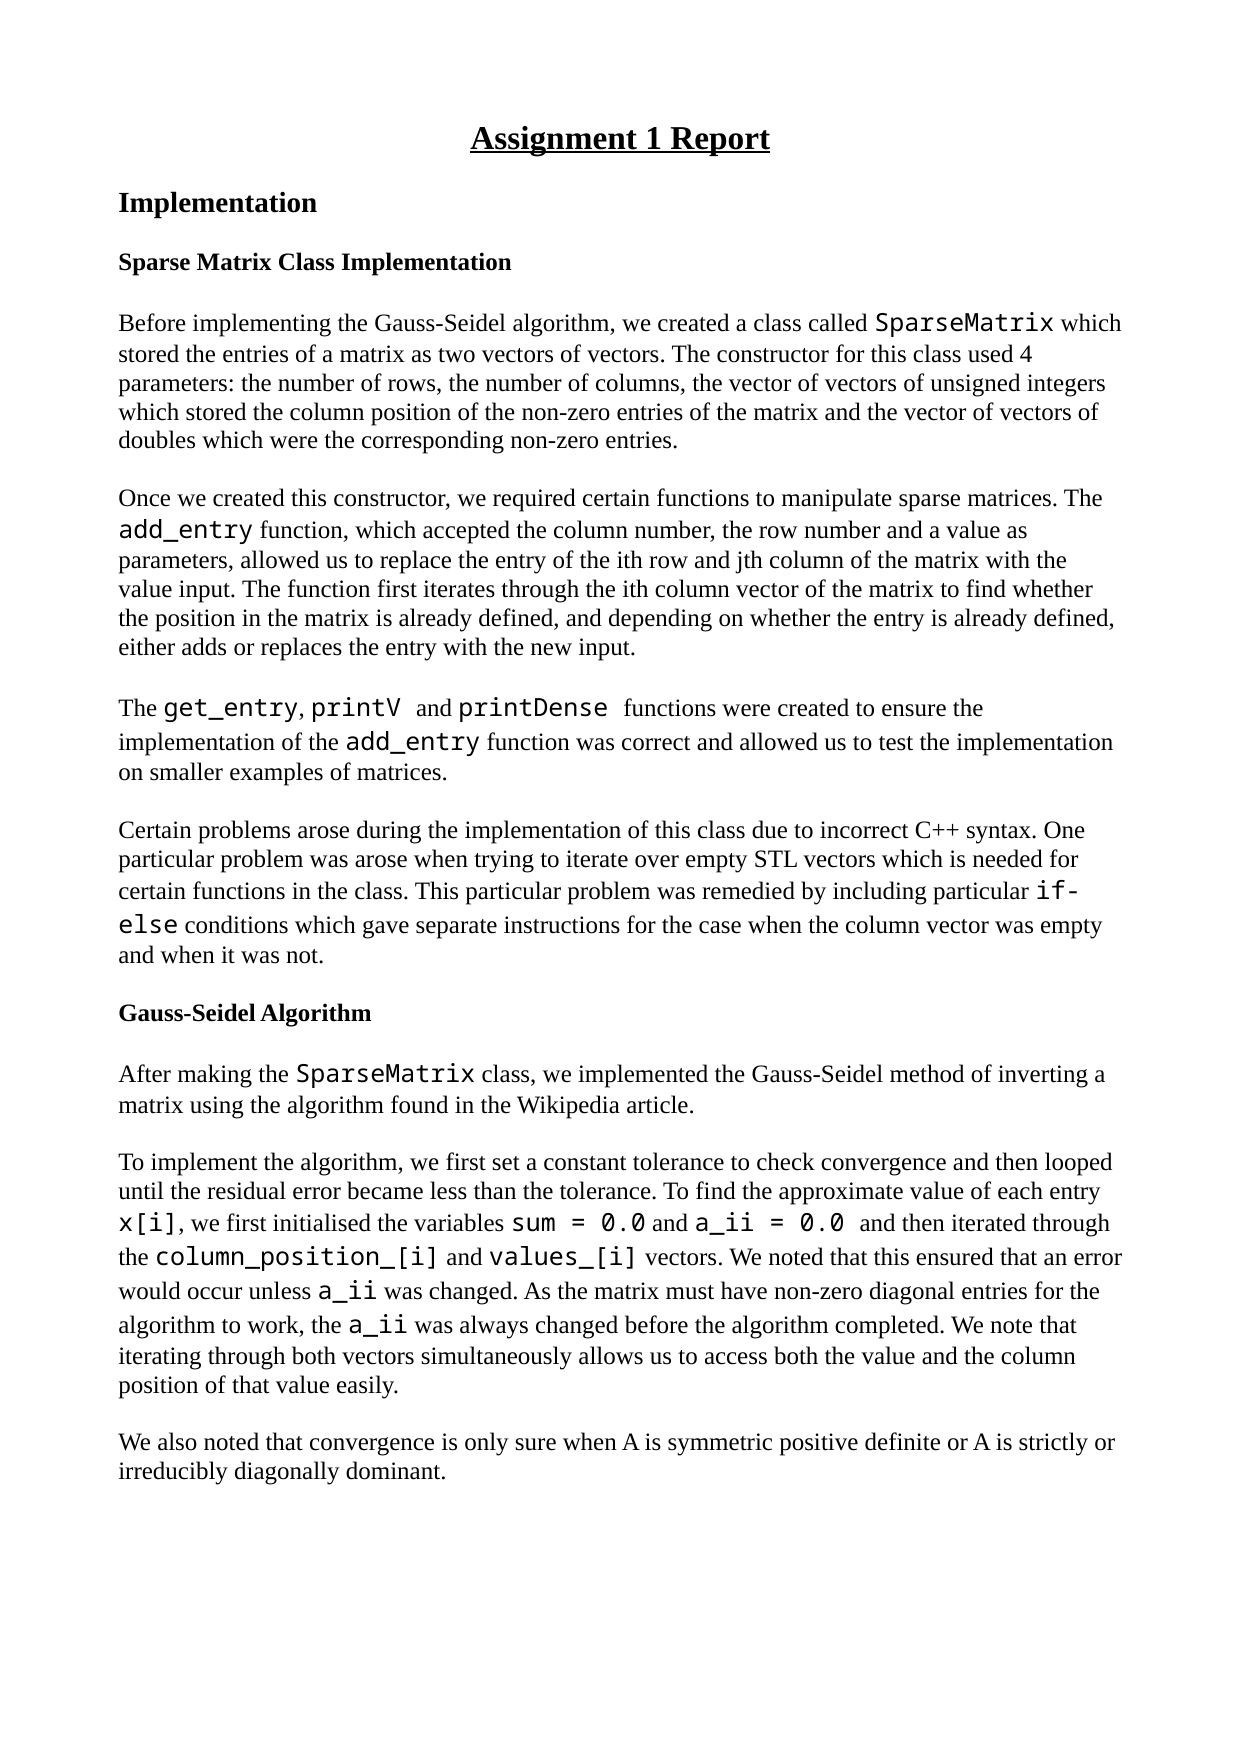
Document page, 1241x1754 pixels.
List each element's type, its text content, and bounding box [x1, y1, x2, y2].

text Certain problems arose during the implementation of this class due to incorrect C++ syntax. One particular problem was arose when trying to iterate over empty STL vectors which is needed for certain functions in the class. This particular problem was remedied by including particular if-else conditions which gave separate instructions for the case when the column vector was empty and when it was not. [118, 815, 1122, 969]
text The get_entry, printV and printDense functions were created to ensure the implementation of the add_entry function was correct and allowed us to test the implementation on smaller examples of matrices. [118, 689, 1122, 786]
text Before implementing the Gauss-Seidel algorithm, we created a class called SparseMatrix which stored the entries of a matrix as two vectors of vectors. The constructor for this class used 4 parameters: the number of rows, the number of columns, the vector of vectors of unsigned integers which stored the column position of the non-zero entries of the matrix and the vector of vectors of doubles which were the corresponding non-zero entries. [118, 305, 1122, 454]
text Assignment 1 Report [118, 118, 1122, 156]
text Sparse Matrix Class Implementation [118, 247, 1122, 276]
text We also noted that convergence is only sure when A is symmetric positive definite or A is strictly or irreducibly diagonally dominant. [118, 1427, 1122, 1485]
text To implement the algorithm, we first set a constant tolerance to check convergence and then looped until the residual error became less than the tolerance. To find the approximate value of each entry x[i], we first initialised the variables sum = 0.0 and a_ii = 0.0 and then iterated through the column_position_[i] and values_[i] vectors. We noted that this ensured that an error would occur unless a_ii was changed. As the matrix must have non-zero diagonal entries for the algorithm to work, the a_ii was always changed before the algorithm completed. We note that iterating through both vectors simultaneously allows us to access both the value and the column position of that value easily. [118, 1147, 1122, 1398]
text Once we created this constructor, we required certain functions to manipulate sparse matrices. The add_entry function, which accepted the column number, the row number and a value as parameters, allowed us to replace the entry of the ith row and jth column of the matrix with the value input. The function first iterates through the ith column vector of the matrix to find whether the position in the matrix is already defined, and depending on whether the entry is already defined, either adds or replaces the entry with the new input. [118, 483, 1122, 661]
text Implementation [118, 185, 1122, 219]
text Gauss-Seidel Algorithm [118, 998, 1122, 1027]
text After making the SparseMatrix class, we implemented the Gauss-Seidel method of inverting a matrix using the algorithm found in the Wikipedia article. [118, 1056, 1122, 1118]
